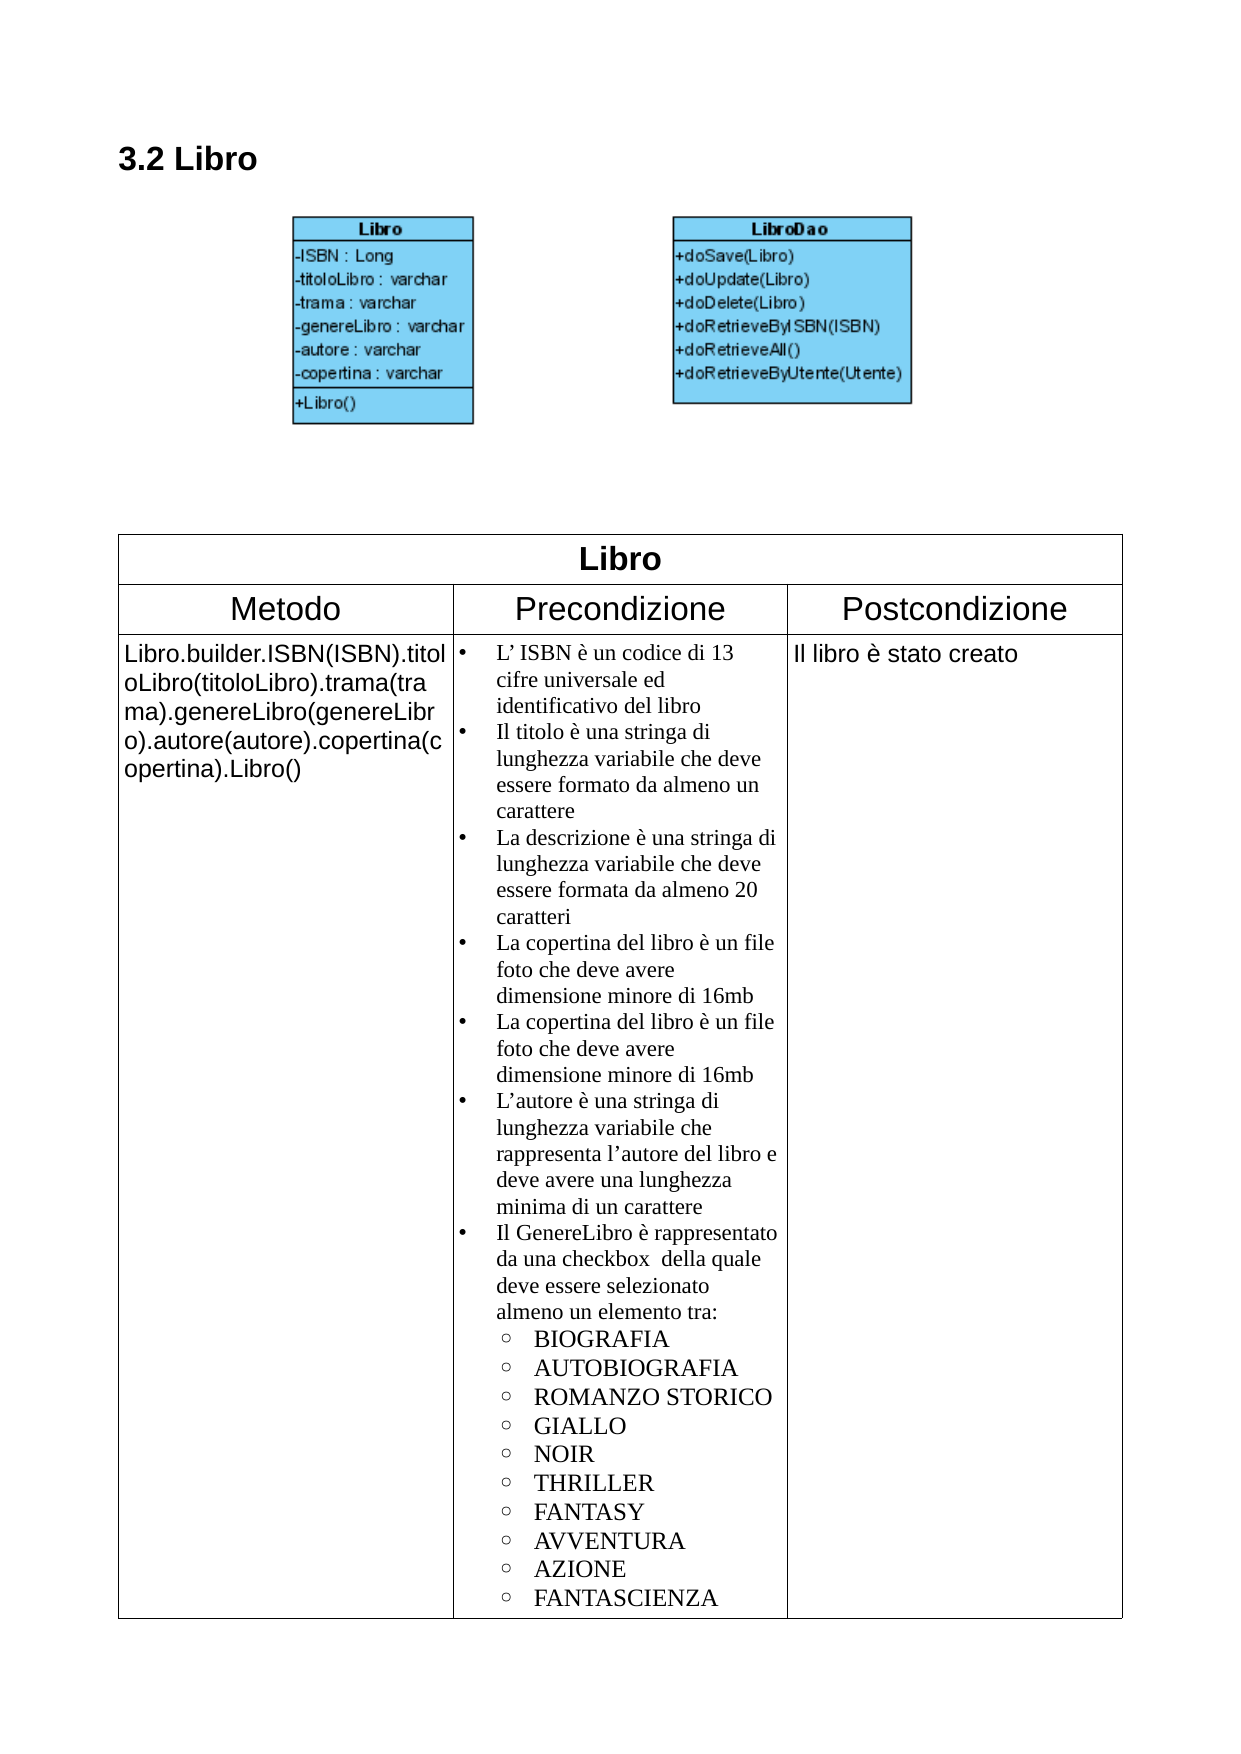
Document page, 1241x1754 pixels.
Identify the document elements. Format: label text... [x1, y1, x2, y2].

subtitle 3.2 Libro [118, 139, 1122, 178]
table_cell Il libro è stato creato [788, 635, 1122, 1618]
table_cell Postcondizione [788, 585, 1122, 633]
table_cell Metodo [119, 585, 453, 633]
picture [277, 190, 964, 445]
table_cell L’ ISBN è un codice di 13 cifre universale ed identificativo del libro Il titolo è una stringa di lunghezza variabile che deve essere formato da almeno un carattere La descrizione è una stringa di lunghezza variabile che deve essere formata da almeno 20 caratteri La copertina del libro è un file foto che deve avere dimensione minore di 16mb La copertina del libro è un file foto che deve avere dimensione minore di 16mb L’autore è una stringa di lunghezza variabile che rappresenta l’autore del libro e deve avere una lunghezza minima di un carattere Il GenereLibro è rappresentato da una checkbox della quale deve essere selezionato almeno un elemento tra: BIOGRAFIA AUTOBIOGRAFIA ROMANZO STORICO GIALLO NOIR THRILLER FANTASY AVVENTURA AZIONE FANTASCIENZA DISTOPICO YOUNG ADULT NEW ADULT ROMANZO DI FORMAZIONE MANGA ROMANZO ROSA HORROR UMORISTICO [454, 635, 787, 1618]
table_header Libro [119, 535, 1122, 583]
table_cell Libro.builder.ISBN(ISBN).titoloLibro(titoloLibro).trama(trama).genereLibro(genereLibro).autore(autore).copertina(copertina).Libro() [119, 635, 453, 1618]
table_cell Precondizione [454, 585, 787, 633]
